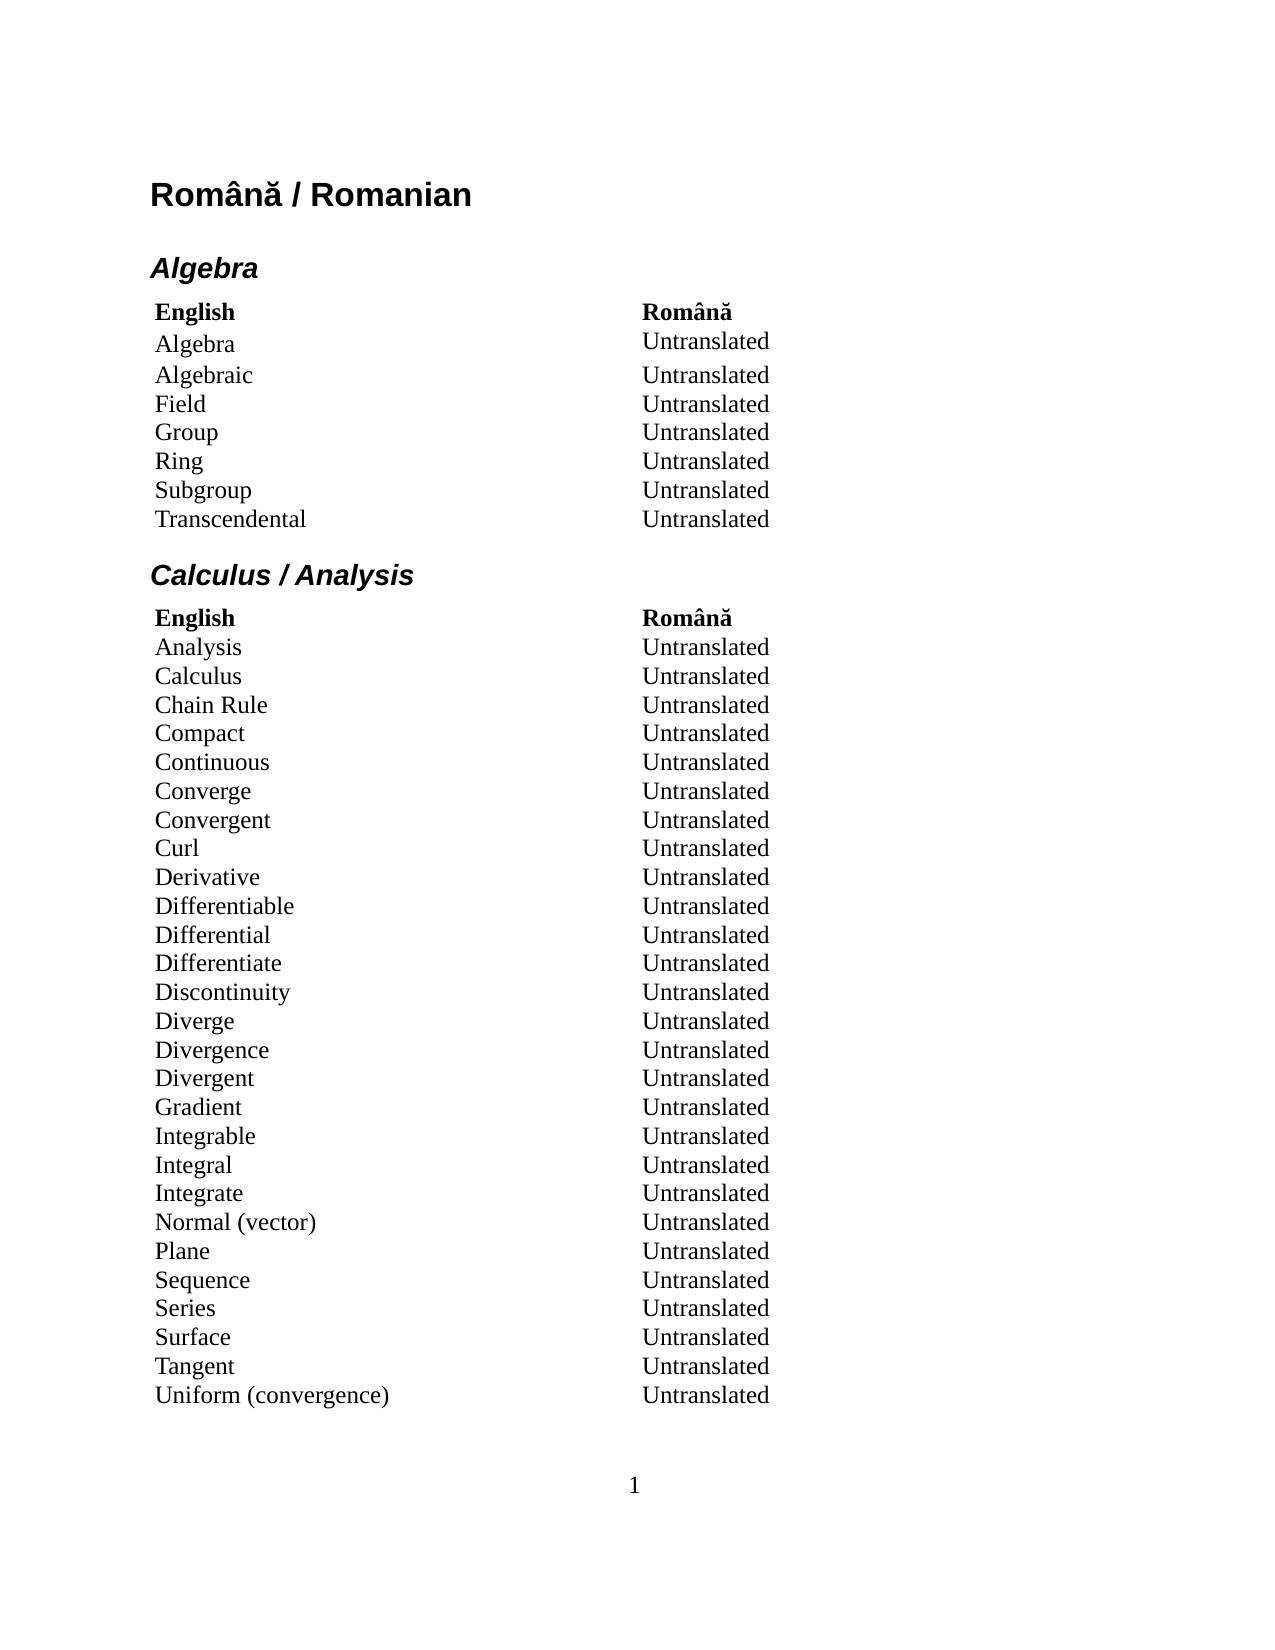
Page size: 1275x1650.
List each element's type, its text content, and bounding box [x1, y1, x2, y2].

table_cell Untranslated [638, 1121, 1125, 1150]
table_cell Uniform (convergence) [150, 1380, 637, 1408]
table_cell Untranslated [638, 360, 1125, 389]
table_cell Untranslated [638, 1322, 1125, 1351]
table_cell Differentiable [150, 891, 637, 920]
table_cell Normal (vector) [150, 1207, 637, 1236]
table_cell Converge [150, 776, 637, 805]
table_cell Untranslated [638, 891, 1125, 920]
table_cell Calculus [150, 661, 637, 690]
table_cell Untranslated [638, 1064, 1125, 1092]
table_cell Untranslated [638, 504, 1125, 532]
table_cell Untranslated [638, 776, 1125, 805]
table_cell Untranslated [638, 1294, 1125, 1322]
table_cell Untranslated [638, 920, 1125, 948]
table_cell Algebraic [150, 360, 637, 389]
table_cell Untranslated [638, 690, 1125, 718]
table_cell ﻿Algebra [150, 326, 637, 360]
table_cell Group [150, 418, 637, 446]
table_cell Differential [150, 920, 637, 948]
table_header English [150, 604, 637, 632]
table_cell Untranslated [638, 1092, 1125, 1121]
table_cell Untranslated [638, 862, 1125, 891]
table_cell Integral [150, 1150, 637, 1178]
table_cell Untranslated [638, 1150, 1125, 1178]
subtitle Română / Romanian [150, 175, 1125, 214]
table_cell Convergent [150, 805, 637, 833]
table_cell Untranslated [638, 661, 1125, 690]
table_cell Untranslated [638, 747, 1125, 776]
table_cell Untranslated [638, 326, 1125, 360]
table_cell Sequence [150, 1265, 637, 1293]
table_cell Compact [150, 719, 637, 747]
table_cell Continuous [150, 747, 637, 776]
table_cell Untranslated [638, 632, 1125, 661]
table_cell Untranslated [638, 1380, 1125, 1408]
table_cell Field [150, 389, 637, 417]
table_cell Divergent [150, 1064, 637, 1092]
table_cell Analysis [150, 632, 637, 661]
table_cell Untranslated [638, 834, 1125, 862]
table_cell Discontinuity [150, 977, 637, 1006]
subtitle Algebra [150, 251, 1125, 285]
table_cell Untranslated [638, 1236, 1125, 1265]
table_cell Transcendental [150, 504, 637, 532]
table_cell Integrate [150, 1179, 637, 1207]
table_cell Untranslated [638, 446, 1125, 475]
table_cell Plane [150, 1236, 637, 1265]
table_cell Series [150, 1294, 637, 1322]
table_cell Ring [150, 446, 637, 475]
table_cell Diverge [150, 1006, 637, 1035]
table_cell Untranslated [638, 1006, 1125, 1035]
table_cell Chain Rule [150, 690, 637, 718]
table_cell Untranslated [638, 719, 1125, 747]
table_cell Differentiate [150, 949, 637, 977]
table_cell Tangent [150, 1351, 637, 1380]
subtitle Calculus / Analysis [150, 557, 1125, 591]
table_cell Untranslated [638, 1351, 1125, 1380]
table_cell Untranslated [638, 418, 1125, 446]
table_cell Divergence [150, 1035, 637, 1063]
table_cell Untranslated [638, 1035, 1125, 1063]
table_cell Untranslated [638, 389, 1125, 417]
table_cell Untranslated [638, 1179, 1125, 1207]
table_cell Untranslated [638, 949, 1125, 977]
table_header Română [638, 604, 1125, 632]
table_cell Untranslated [638, 1265, 1125, 1293]
table_header English [150, 297, 637, 326]
table_cell Untranslated [638, 977, 1125, 1006]
table_cell Surface [150, 1322, 637, 1351]
table_cell Gradient [150, 1092, 637, 1121]
table_cell Integrable [150, 1121, 637, 1150]
table_cell Untranslated [638, 1207, 1125, 1236]
table_cell Subgroup [150, 475, 637, 504]
table_cell Untranslated [638, 475, 1125, 504]
table_cell Untranslated [638, 805, 1125, 833]
table_header Română [638, 297, 1125, 326]
table_cell Curl [150, 834, 637, 862]
table_cell Derivative [150, 862, 637, 891]
